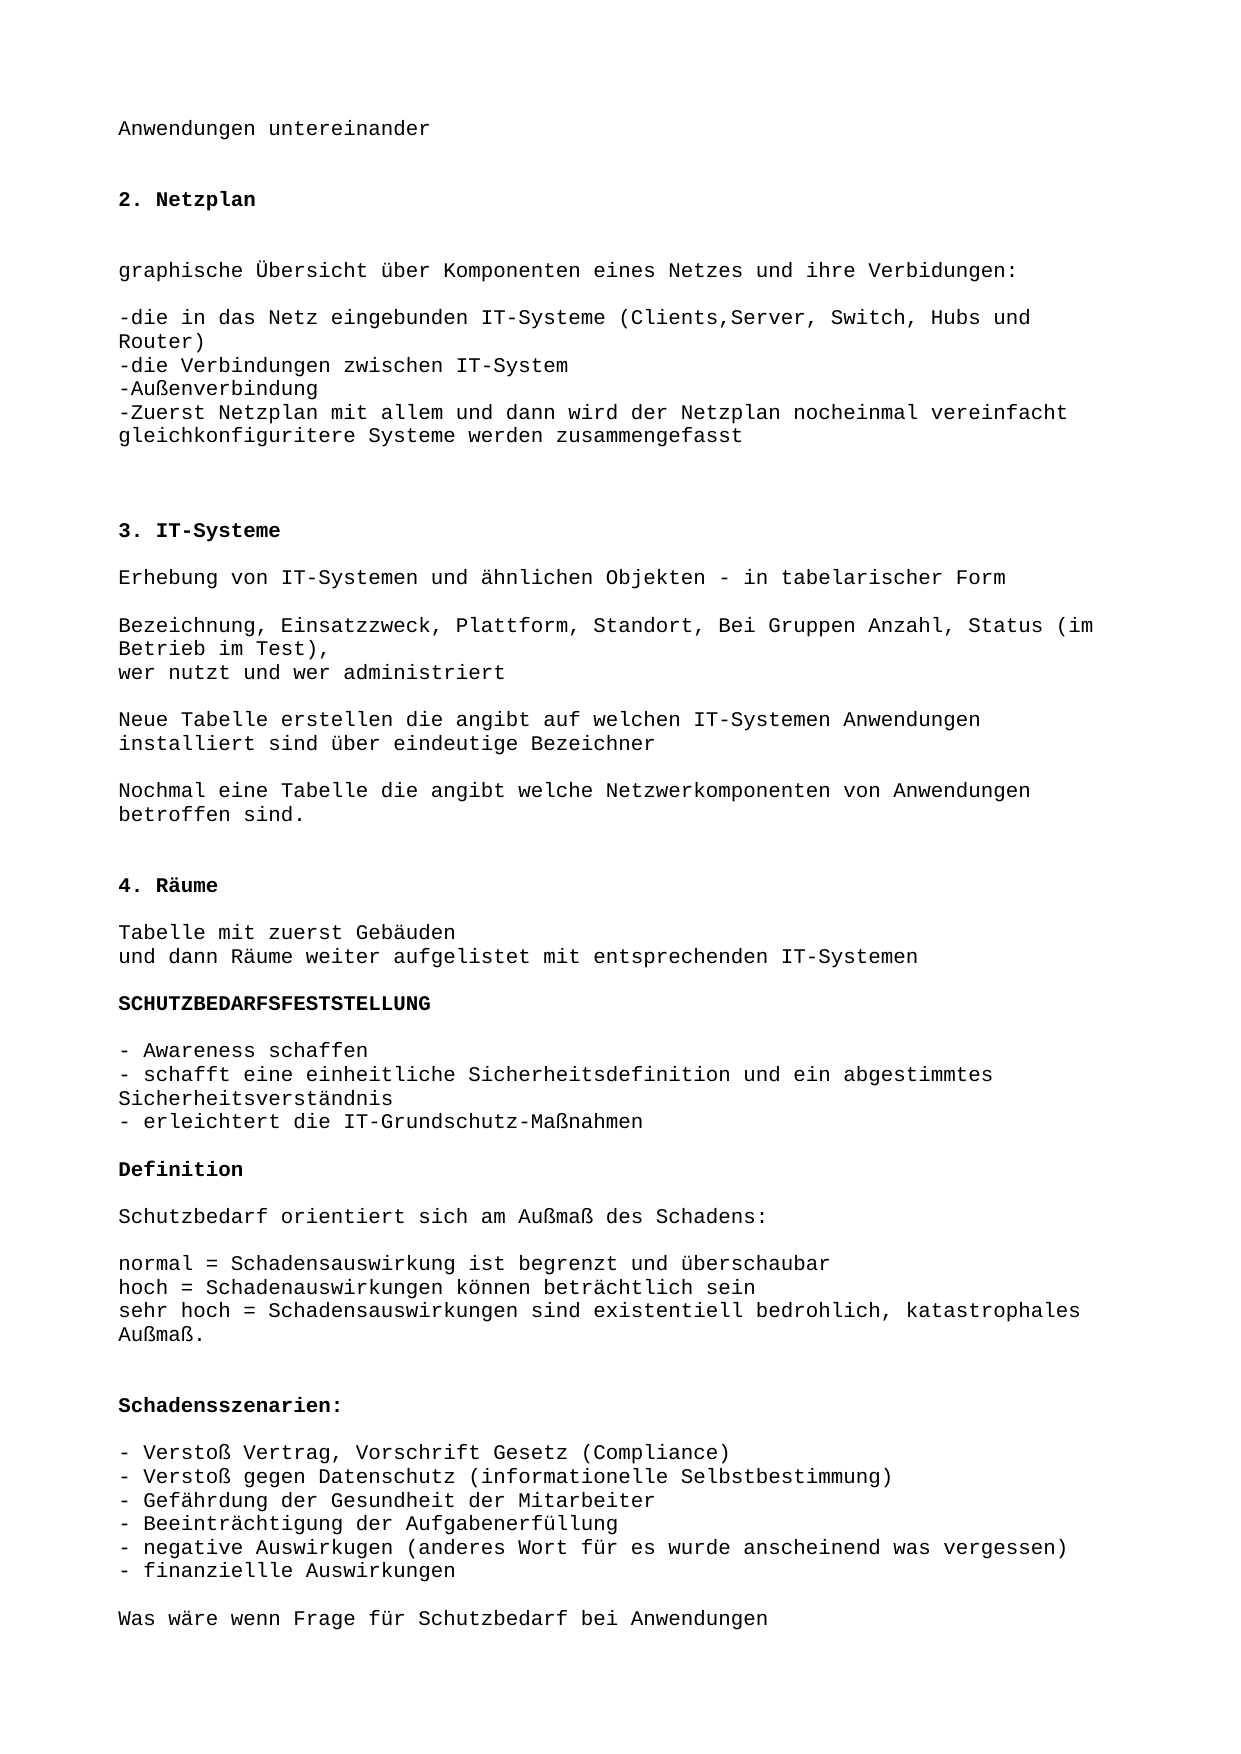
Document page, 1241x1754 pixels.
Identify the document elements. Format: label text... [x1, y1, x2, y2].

text Anwendungen untereinander [118, 118, 1122, 142]
text Schadensszenarien: [118, 1395, 1122, 1419]
text -Außenverbindung [118, 378, 1122, 402]
text -die in das Netz eingebunden IT-Systeme (Clients,Server, Switch, Hubs und Router) [118, 307, 1122, 354]
text Was wäre wenn Frage für Schutzbedarf bei Anwendungen [118, 1608, 1122, 1631]
text und dann Räume weiter aufgelistet mit entsprechenden IT-Systemen [118, 946, 1122, 969]
text SCHUTZBEDARFSFESTSTELLUNG [118, 993, 1122, 1017]
text Erhebung von IT-Systemen und ähnlichen Objekten - in tabelarischer Form [118, 567, 1122, 591]
text - schafft eine einheitliche Sicherheitsdefinition und ein abgestimmtes Sicherheitsverständnis [118, 1064, 1122, 1111]
text Tabelle mit zuerst Gebäuden [118, 922, 1122, 946]
text - Gefährdung der Gesundheit der Mitarbeiter [118, 1489, 1122, 1513]
text Nochmal eine Tabelle die angibt welche Netzwerkomponenten von Anwendungen betroffen sind. [118, 780, 1122, 827]
text Neue Tabelle erstellen die angibt auf welchen IT-Systemen Anwendungen installiert sind über eindeutige Bezeichner [118, 709, 1122, 757]
text - Verstoß gegen Datenschutz (informationelle Selbstbestimmung) [118, 1466, 1122, 1489]
text - Beeinträchtigung der Aufgabenerfüllung [118, 1513, 1122, 1537]
text - negative Auswirkugen (anderes Wort für es wurde anscheinend was vergessen) [118, 1537, 1122, 1561]
text -die Verbindungen zwischen IT-System [118, 354, 1122, 378]
text graphische Übersicht über Komponenten eines Netzes und ihre Verbidungen: [118, 260, 1122, 284]
text 4. Räume [118, 875, 1122, 898]
text hoch = Schadenauswirkungen können beträchtlich sein [118, 1277, 1122, 1300]
text - Verstoß Vertrag, Vorschrift Gesetz (Compliance) [118, 1442, 1122, 1466]
text - erleichtert die IT-Grundschutz-Maßnahmen [118, 1111, 1122, 1135]
text 2. Netzplan [118, 189, 1122, 213]
text normal = Schadensauswirkung ist begrenzt und überschaubar [118, 1253, 1122, 1277]
text - Awareness schaffen [118, 1040, 1122, 1064]
text Bezeichnung, Einsatzzweck, Plattform, Standort, Bei Gruppen Anzahl, Status (im Betrieb im Test), [118, 615, 1122, 662]
text sehr hoch = Schadensauswirkungen sind existentiell bedrohlich, katastrophales Außmaß. [118, 1300, 1122, 1348]
text Definition [118, 1158, 1122, 1182]
text Schutzbedarf orientiert sich am Außmaß des Schadens: [118, 1206, 1122, 1229]
text wer nutzt und wer administriert [118, 662, 1122, 686]
text - finanziellle Auswirkungen [118, 1561, 1122, 1584]
text 3. IT-Systeme [118, 520, 1122, 544]
text -Zuerst Netzplan mit allem und dann wird der Netzplan nocheinmal vereinfacht gleichkonfiguritere Systeme werden zusammengefasst [118, 402, 1122, 449]
